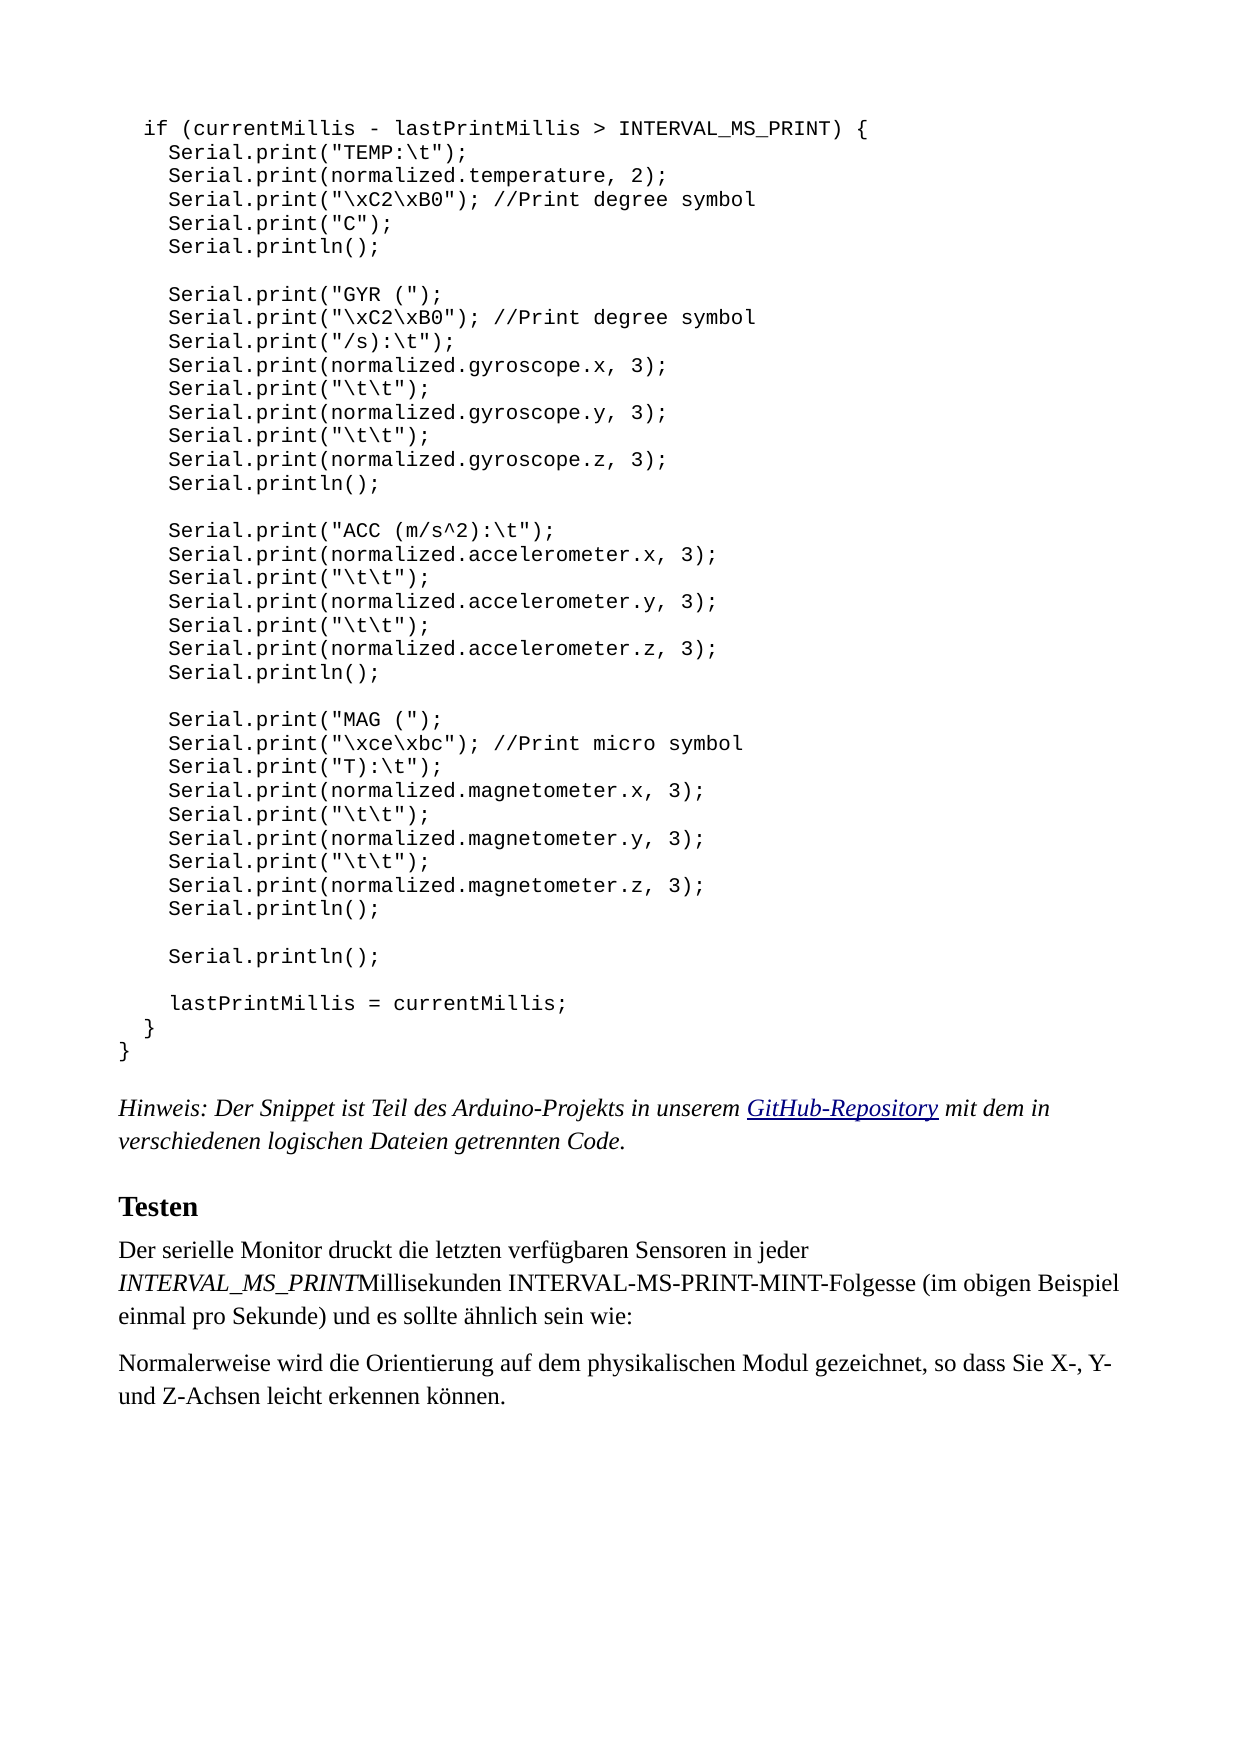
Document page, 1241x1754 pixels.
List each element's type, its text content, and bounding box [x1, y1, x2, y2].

text Serial.print(normalized.gyroscope.z, 3); [118, 449, 1122, 473]
text Serial.print(normalized.magnetometer.x, 3); [118, 780, 1122, 804]
text Serial.print("GYR ("); [118, 284, 1122, 307]
text Serial.print("ACC (m/s^2):\t"); [118, 520, 1122, 544]
text Serial.print("C"); [118, 213, 1122, 236]
text Serial.print(normalized.gyroscope.x, 3); [118, 354, 1122, 378]
text Serial.print("\t\t"); [118, 378, 1122, 402]
text Serial.println(); [118, 946, 1122, 969]
text Der serielle Monitor druckt die letzten verfügbaren Sensoren in jeder INTERVAL_MS_PRINTMillisekunden INTERVAL-MS-PRINT-MINT-Folgesse (im obigen Beispiel einmal pro Sekunde) und es sollte ähnlich sein wie: [118, 1235, 1122, 1329]
text Serial.print("\t\t"); [118, 804, 1122, 827]
text } [118, 1017, 1122, 1040]
text Serial.print(normalized.accelerometer.x, 3); [118, 544, 1122, 567]
text Serial.print(normalized.temperature, 2); [118, 165, 1122, 189]
text Serial.print("\t\t"); [118, 615, 1122, 638]
text Serial.print(normalized.magnetometer.z, 3); [118, 875, 1122, 898]
text Serial.print("MAG ("); [118, 709, 1122, 733]
text Serial.println(); [118, 662, 1122, 686]
text Serial.print("\xce\xbc"); //Print micro symbol [118, 733, 1122, 757]
text } [118, 1040, 1122, 1064]
text Serial.print("/s):\t"); [118, 331, 1122, 354]
text Serial.print("\xC2\xB0"); //Print degree symbol [118, 307, 1122, 331]
text Serial.print("\t\t"); [118, 567, 1122, 591]
text Normalerweise wird die Orientierung auf dem physikalischen Modul gezeichnet, so dass Sie X-, Y- und Z-Achsen leicht erkennen können. [118, 1348, 1122, 1410]
text Hinweis: Der Snippet ist Teil des Arduino-Projekts in unserem GitHub-Repository mit dem in verschiedenen logischen Dateien getrennten Code. [118, 1093, 1122, 1155]
text Serial.println(); [118, 236, 1122, 260]
text Serial.print("TEMP:\t"); [118, 142, 1122, 165]
subtitle Testen [118, 1189, 1122, 1222]
text Serial.print("T):\t"); [118, 757, 1122, 780]
text Serial.print("\t\t"); [118, 426, 1122, 449]
text Serial.print("\t\t"); [118, 851, 1122, 875]
text Serial.print(normalized.accelerometer.y, 3); [118, 591, 1122, 615]
text Serial.print(normalized.accelerometer.z, 3); [118, 638, 1122, 662]
text Serial.println(); [118, 473, 1122, 496]
text lastPrintMillis = currentMillis; [118, 993, 1122, 1017]
text Serial.print(normalized.magnetometer.y, 3); [118, 827, 1122, 851]
text Serial.println(); [118, 898, 1122, 922]
text Serial.print("\xC2\xB0"); //Print degree symbol [118, 189, 1122, 213]
text if (currentMillis - lastPrintMillis > INTERVAL_MS_PRINT) { [118, 118, 1122, 142]
text Serial.print(normalized.gyroscope.y, 3); [118, 402, 1122, 426]
